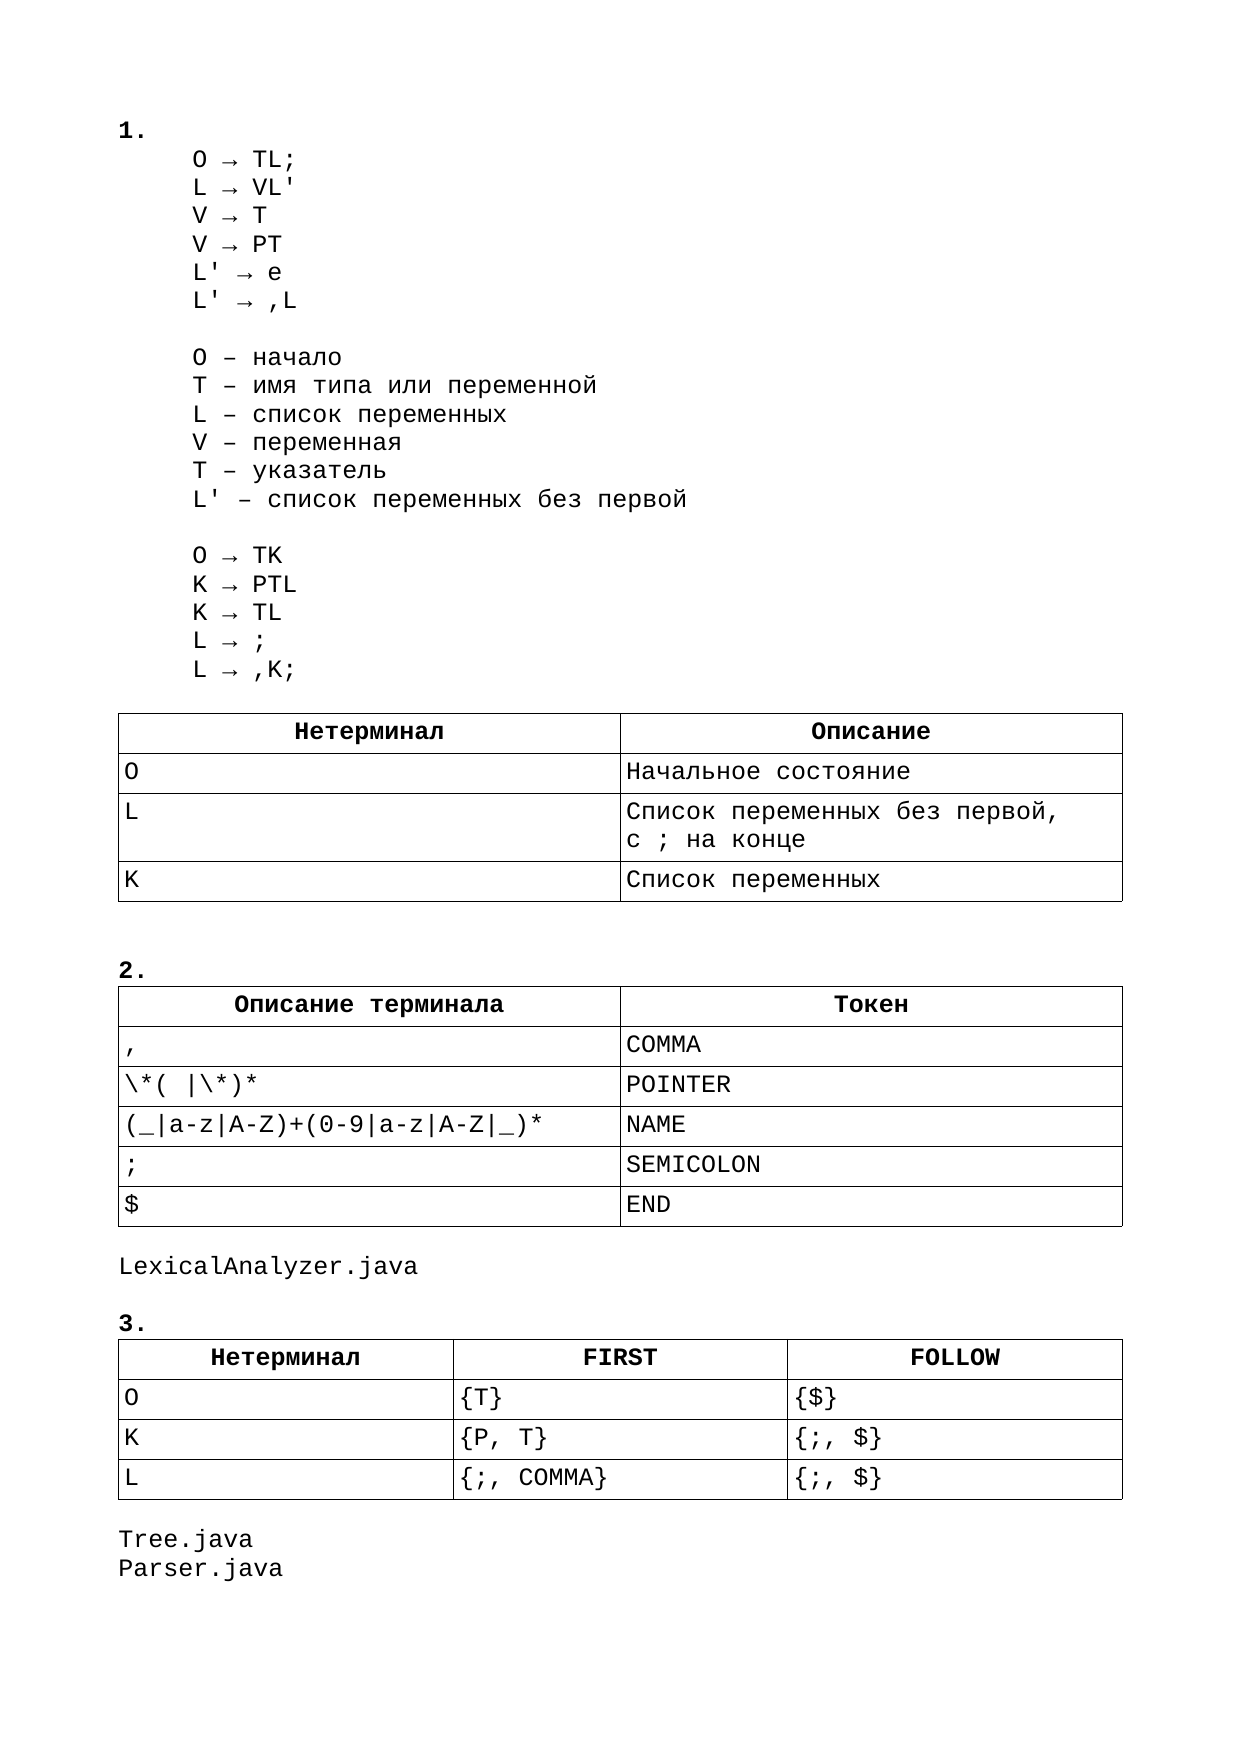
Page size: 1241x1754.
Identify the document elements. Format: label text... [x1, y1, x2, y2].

table_cell Список переменных без первой, с ; на конце [621, 794, 1122, 861]
text 1. [118, 118, 1122, 146]
table_header Описание [621, 714, 1122, 753]
text 2. [118, 958, 1122, 986]
text T – имя типа или переменной [118, 373, 1122, 401]
table_header Нетерминал [119, 1340, 453, 1379]
table_header Нетерминал [119, 714, 620, 753]
text K → PTL [118, 571, 1122, 600]
text Tree.java [118, 1527, 1122, 1555]
table_cell Список переменных [621, 862, 1122, 901]
table_cell {;, $} [788, 1420, 1122, 1459]
table_cell K [119, 1420, 453, 1459]
text 3. [118, 1311, 1122, 1339]
text L → ; [118, 628, 1122, 656]
table_cell ; [119, 1147, 620, 1186]
table_cell $ [119, 1187, 620, 1226]
table_cell POINTER [621, 1067, 1122, 1106]
text L' → ,L [118, 288, 1122, 316]
table_cell O [119, 1380, 453, 1419]
text O → TL; [118, 146, 1122, 175]
table_cell , [119, 1027, 620, 1066]
table_cell NAME [621, 1107, 1122, 1146]
text L – список переменных [118, 401, 1122, 430]
table_header Описание терминала [119, 987, 620, 1026]
text L → ,K; [118, 656, 1122, 685]
text O → TK [118, 543, 1122, 571]
text V → PT [118, 231, 1122, 260]
table_cell O [119, 754, 620, 793]
table_cell {T} [454, 1380, 787, 1419]
table_cell {$} [788, 1380, 1122, 1419]
text L → VL' [118, 175, 1122, 203]
table_cell {P, T} [454, 1420, 787, 1459]
table_cell \*( |\*)* [119, 1067, 620, 1106]
text V – переменная [118, 430, 1122, 458]
table_cell {;, $} [788, 1460, 1122, 1498]
table_header FOLLOW [788, 1340, 1122, 1379]
table_header Токен [621, 987, 1122, 1026]
text V → T [118, 203, 1122, 231]
text L' – список переменных без первой [118, 486, 1122, 515]
table_header FIRST [454, 1340, 787, 1379]
text L' → e [118, 260, 1122, 288]
text LexicalAnalyzer.java [118, 1254, 1122, 1282]
table_cell L [119, 1460, 453, 1498]
table_cell {;, COMMA} [454, 1460, 787, 1498]
table_cell K [119, 862, 620, 901]
table_cell (_|a-z|A-Z)+(0-9|a-z|A-Z|_)* [119, 1107, 620, 1146]
text O – начало [118, 345, 1122, 373]
table_cell L [119, 794, 620, 861]
text K → TL [118, 600, 1122, 628]
text Parser.java [118, 1555, 1122, 1584]
text T – указатель [118, 458, 1122, 486]
table_cell COMMA [621, 1027, 1122, 1066]
table_cell SEMICOLON [621, 1147, 1122, 1186]
table_cell END [621, 1187, 1122, 1226]
table_cell Начальное состояние [621, 754, 1122, 793]
